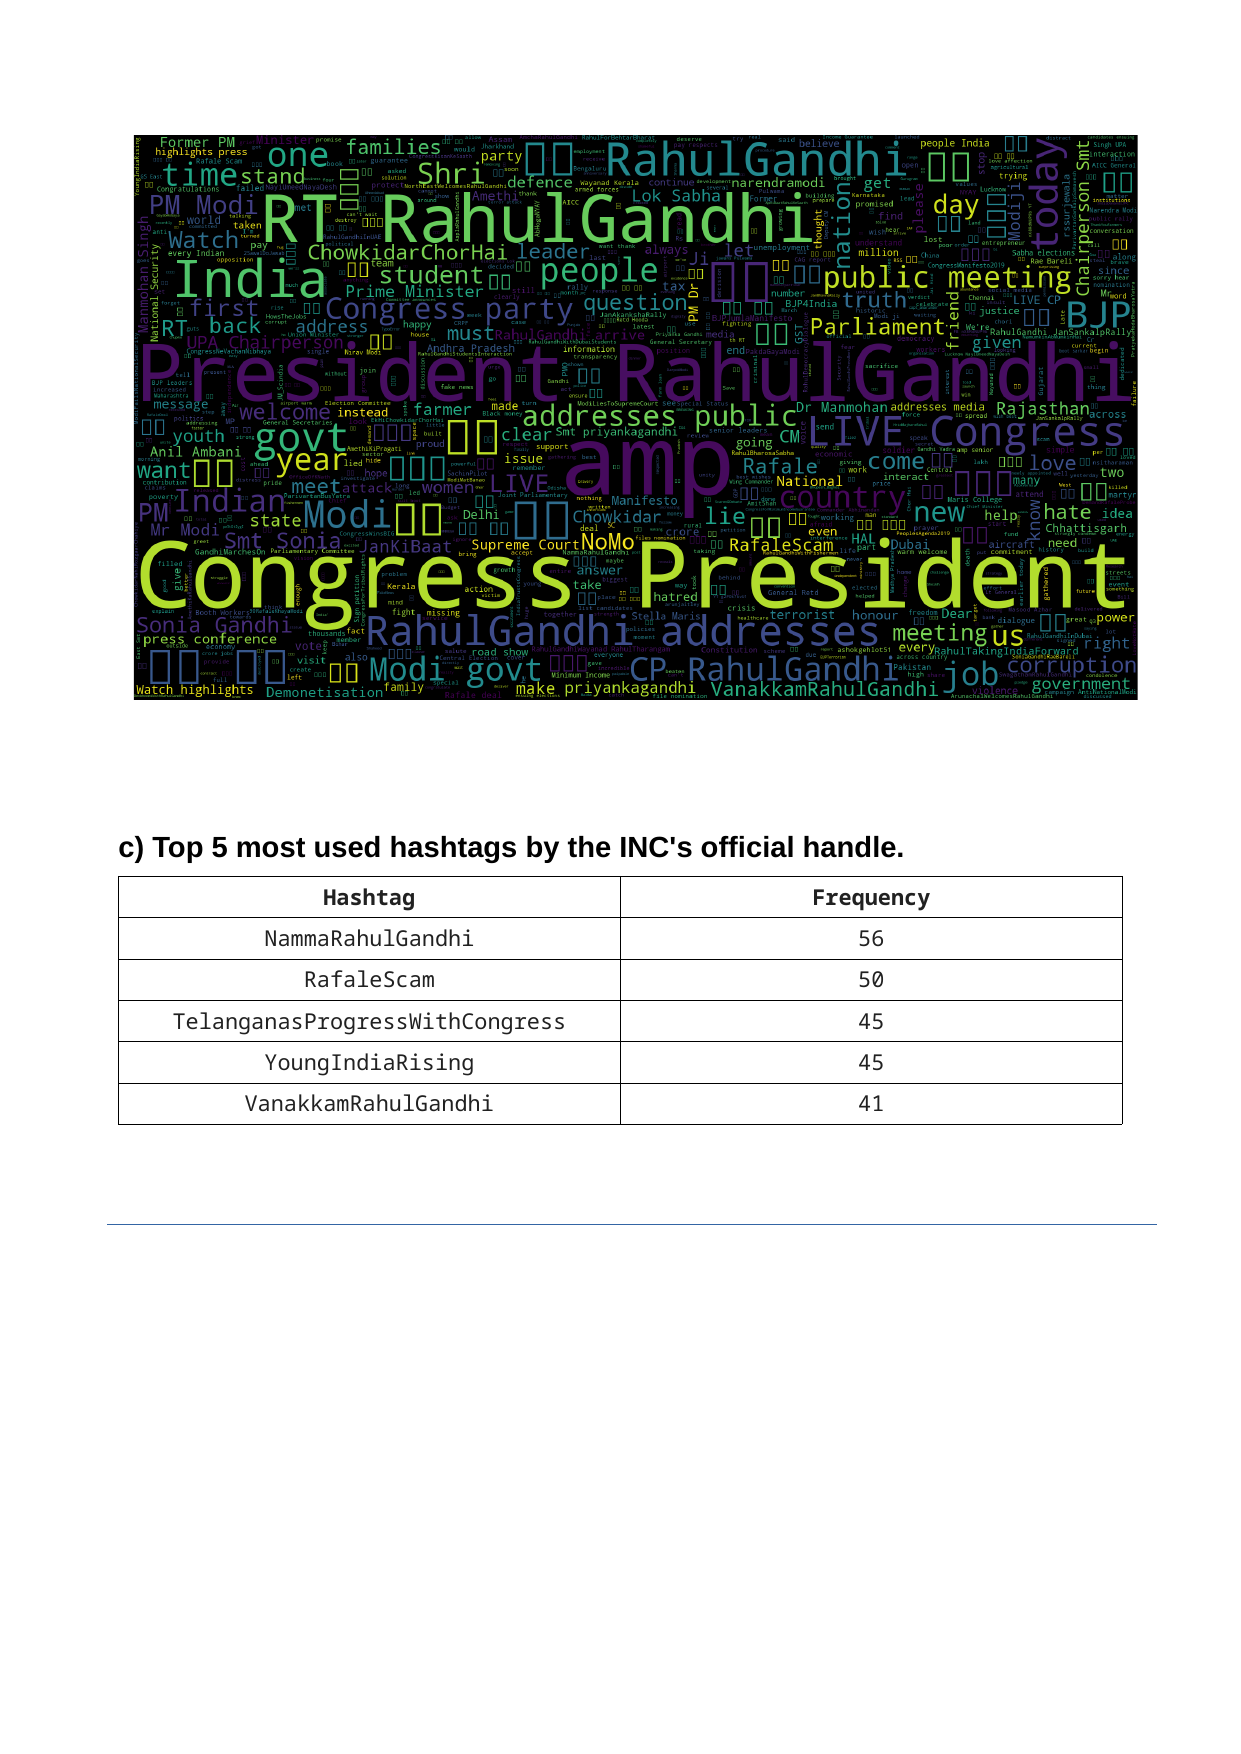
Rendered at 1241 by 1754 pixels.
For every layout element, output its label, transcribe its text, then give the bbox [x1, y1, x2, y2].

table_cell VanakkamRahulGandhi [119, 1084, 620, 1124]
table_cell NammaRahulGandhi [119, 918, 620, 958]
table_cell 56 [621, 918, 1122, 958]
table_cell 45 [621, 1042, 1122, 1082]
table_cell RafaleScam [119, 960, 620, 1000]
subtitle c) Top 5 most used hashtags by the INC's official handle. [118, 830, 1122, 863]
table_cell TelanganasProgressWithCongress [119, 1001, 620, 1041]
table_header Hashtag [119, 877, 620, 917]
table_header Frequency [621, 877, 1122, 917]
table_cell YoungIndiaRising [119, 1042, 620, 1082]
picture [133, 135, 1138, 700]
table_cell 45 [621, 1001, 1122, 1041]
table_cell 41 [621, 1084, 1122, 1124]
table_cell 50 [621, 960, 1122, 1000]
